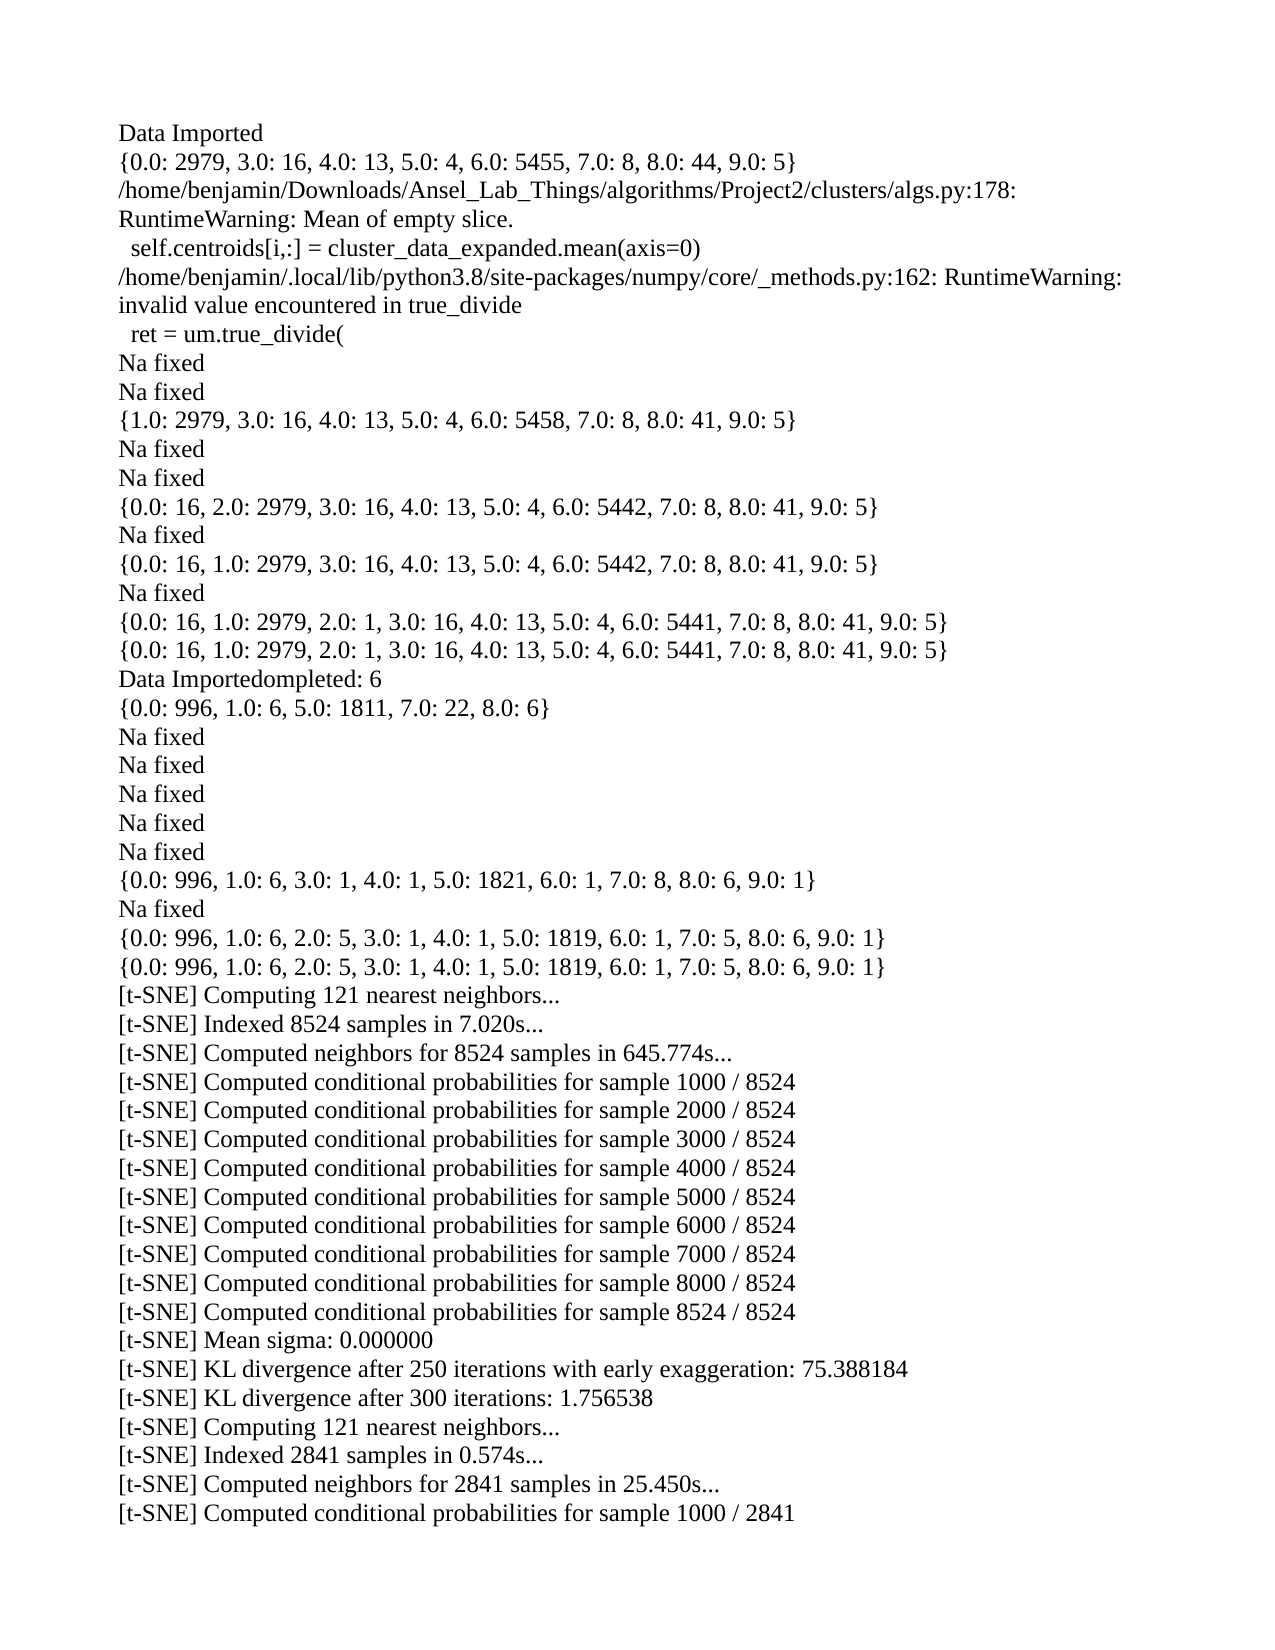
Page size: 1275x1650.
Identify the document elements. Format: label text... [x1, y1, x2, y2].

text Na fixed [118, 722, 1157, 751]
text Na fixed [118, 808, 1157, 837]
text {0.0: 2979, 3.0: 16, 4.0: 13, 5.0: 4, 6.0: 5455, 7.0: 8, 8.0: 44, 9.0: 5} [118, 147, 1157, 176]
text Data Importedompleted: 6 [118, 664, 1157, 693]
text self.centroids[i,:] = cluster_data_expanded.mean(axis=0) [118, 233, 1157, 262]
text [t-SNE] Computed conditional probabilities for sample 1000 / 8524 [118, 1067, 1157, 1096]
text [t-SNE] Computed conditional probabilities for sample 3000 / 8524 [118, 1124, 1157, 1153]
text {0.0: 16, 1.0: 2979, 2.0: 1, 3.0: 16, 4.0: 13, 5.0: 4, 6.0: 5441, 7.0: 8, 8.0: 41, 9.0: 5} [118, 636, 1157, 664]
text Data Imported [118, 118, 1157, 147]
text Na fixed [118, 751, 1157, 779]
text [t-SNE] Computed neighbors for 8524 samples in 645.774s... [118, 1038, 1157, 1067]
text [t-SNE] Computing 121 nearest neighbors... [118, 981, 1157, 1009]
text Na fixed [118, 578, 1157, 607]
text Na fixed [118, 463, 1157, 492]
text [t-SNE] Computed conditional probabilities for sample 2000 / 8524 [118, 1096, 1157, 1124]
text {1.0: 2979, 3.0: 16, 4.0: 13, 5.0: 4, 6.0: 5458, 7.0: 8, 8.0: 41, 9.0: 5} [118, 406, 1157, 434]
text {0.0: 16, 2.0: 2979, 3.0: 16, 4.0: 13, 5.0: 4, 6.0: 5442, 7.0: 8, 8.0: 41, 9.0: 5} [118, 492, 1157, 521]
text [t-SNE] Computed neighbors for 2841 samples in 25.450s... [118, 1469, 1157, 1498]
text {0.0: 996, 1.0: 6, 2.0: 5, 3.0: 1, 4.0: 1, 5.0: 1819, 6.0: 1, 7.0: 5, 8.0: 6, 9.0: 1} [118, 952, 1157, 981]
text Na fixed [118, 521, 1157, 549]
text {0.0: 996, 1.0: 6, 2.0: 5, 3.0: 1, 4.0: 1, 5.0: 1819, 6.0: 1, 7.0: 5, 8.0: 6, 9.0: 1} [118, 923, 1157, 952]
text Na fixed [118, 348, 1157, 377]
text [t-SNE] Computed conditional probabilities for sample 4000 / 8524 [118, 1153, 1157, 1182]
text [t-SNE] Computed conditional probabilities for sample 8524 / 8524 [118, 1297, 1157, 1326]
text {0.0: 996, 1.0: 6, 3.0: 1, 4.0: 1, 5.0: 1821, 6.0: 1, 7.0: 8, 8.0: 6, 9.0: 1} [118, 866, 1157, 894]
text [t-SNE] Indexed 2841 samples in 0.574s... [118, 1441, 1157, 1469]
text {0.0: 16, 1.0: 2979, 2.0: 1, 3.0: 16, 4.0: 13, 5.0: 4, 6.0: 5441, 7.0: 8, 8.0: 41, 9.0: 5} [118, 607, 1157, 636]
text /home/benjamin/Downloads/Ansel_Lab_Things/algorithms/Project2/clusters/algs.py:178: RuntimeWarning: Mean of empty slice. [118, 176, 1157, 233]
text [t-SNE] Computed conditional probabilities for sample 5000 / 8524 [118, 1182, 1157, 1211]
text {0.0: 16, 1.0: 2979, 3.0: 16, 4.0: 13, 5.0: 4, 6.0: 5442, 7.0: 8, 8.0: 41, 9.0: 5} [118, 549, 1157, 578]
text [t-SNE] Computing 121 nearest neighbors... [118, 1412, 1157, 1441]
text /home/benjamin/.local/lib/python3.8/site-packages/numpy/core/_methods.py:162: RuntimeWarning: invalid value encountered in true_divide [118, 262, 1157, 319]
text [t-SNE] KL divergence after 300 iterations: 1.756538 [118, 1383, 1157, 1412]
text {0.0: 996, 1.0: 6, 5.0: 1811, 7.0: 22, 8.0: 6} [118, 693, 1157, 722]
text [t-SNE] Computed conditional probabilities for sample 7000 / 8524 [118, 1239, 1157, 1268]
text [t-SNE] Computed conditional probabilities for sample 1000 / 2841 [118, 1498, 1157, 1527]
text Na fixed [118, 434, 1157, 463]
text [t-SNE] KL divergence after 250 iterations with early exaggeration: 75.388184 [118, 1354, 1157, 1383]
text ret = um.true_divide( [118, 319, 1157, 348]
text [t-SNE] Mean sigma: 0.000000 [118, 1326, 1157, 1354]
text Na fixed [118, 837, 1157, 866]
text [t-SNE] Computed conditional probabilities for sample 6000 / 8524 [118, 1211, 1157, 1239]
text [t-SNE] Computed conditional probabilities for sample 8000 / 8524 [118, 1268, 1157, 1297]
text Na fixed [118, 779, 1157, 808]
text Na fixed [118, 377, 1157, 406]
text [t-SNE] Indexed 8524 samples in 7.020s... [118, 1009, 1157, 1038]
text Na fixed [118, 894, 1157, 923]
